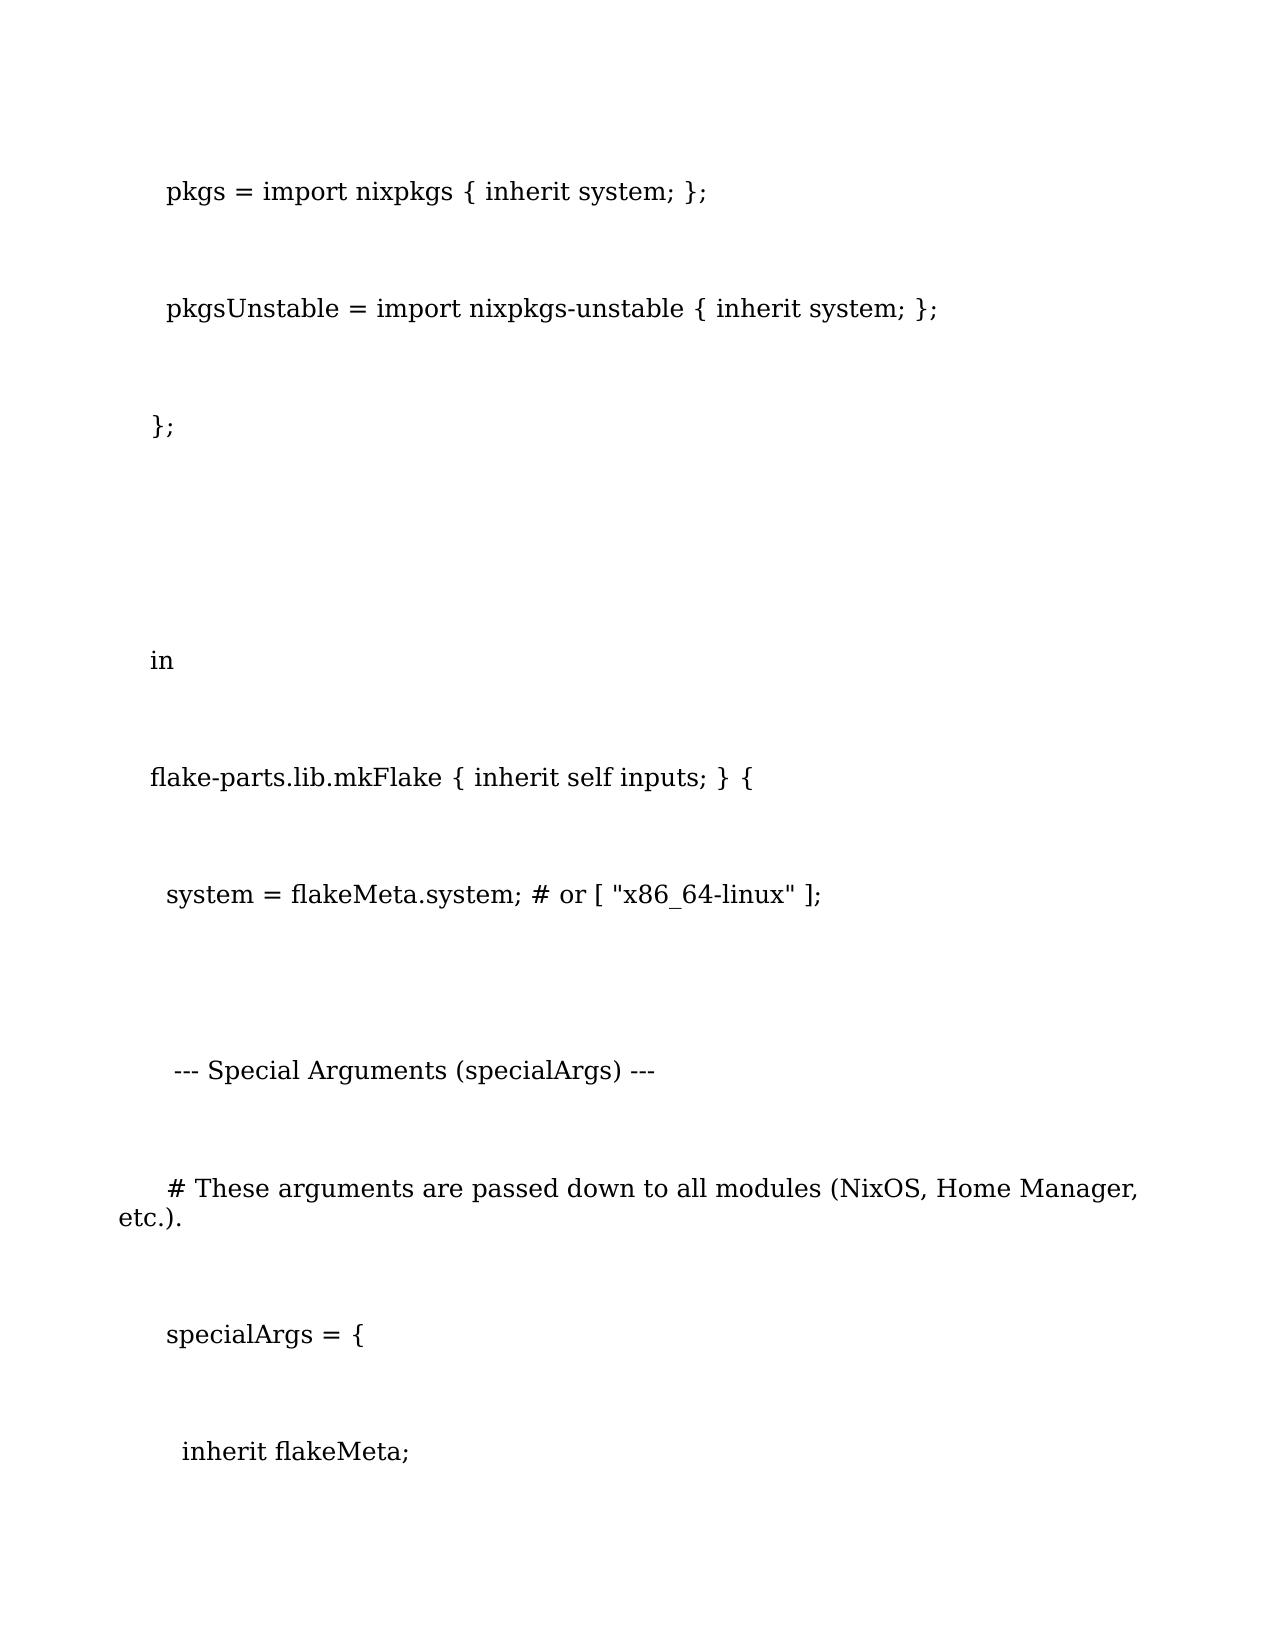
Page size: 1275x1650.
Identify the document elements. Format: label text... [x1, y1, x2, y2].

text system = flakeMeta.system; # or [ "x86_64-linux" ]; [118, 881, 1157, 910]
text flake-parts.lib.mkFlake { inherit self inputs; } { [118, 763, 1157, 792]
text pkgsUnstable = import nixpkgs-unstable { inherit system; }; [118, 294, 1157, 323]
text in [118, 646, 1157, 675]
text specialArgs = { [118, 1320, 1157, 1349]
text pkgs = import nixpkgs { inherit system; }; [118, 177, 1157, 206]
text }; [118, 411, 1157, 441]
text # These arguments are passed down to all modules (NixOS, Home Manager, etc.). [118, 1174, 1157, 1232]
text inherit flakeMeta; [118, 1437, 1157, 1467]
text --- Special Arguments (specialArgs) --- [118, 1056, 1157, 1086]
